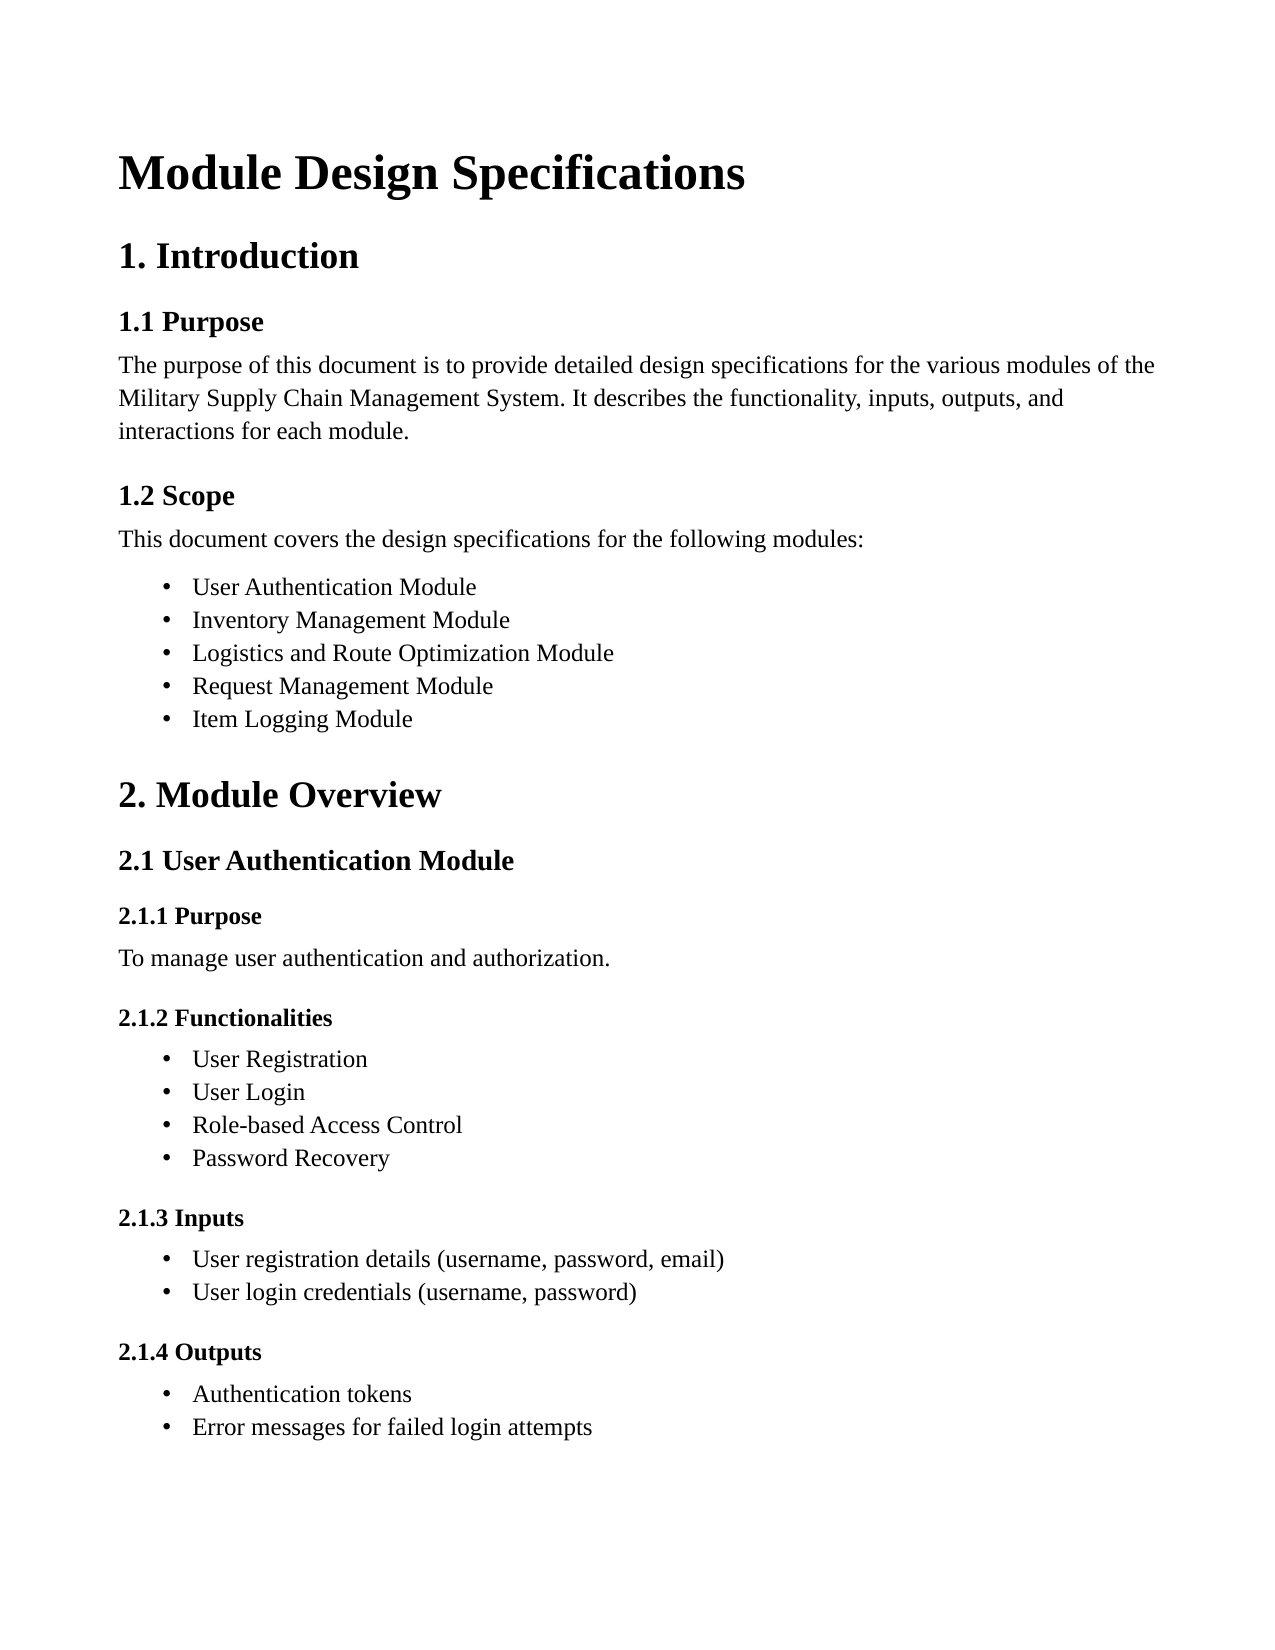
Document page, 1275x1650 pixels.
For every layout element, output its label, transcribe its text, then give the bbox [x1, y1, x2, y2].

subtitle 2.1.2 Functionalities [118, 1003, 1157, 1031]
subtitle 2.1 User Authentication Module [118, 843, 1157, 876]
text To manage user authentication and authorization. [118, 943, 1157, 971]
list Role-based Access Control [162, 1110, 1157, 1139]
list User registration details (username, password, email) [162, 1244, 1157, 1273]
text This document covers the design specifications for the following modules: [118, 524, 1157, 553]
list User login credentials (username, password) [162, 1277, 1157, 1306]
list Item Logging Module [162, 704, 1157, 733]
list Password Recovery [162, 1143, 1157, 1172]
list User Registration [162, 1044, 1157, 1073]
list Request Management Module [162, 671, 1157, 700]
subtitle Module Design Specifications [118, 143, 1157, 201]
text The purpose of this document is to provide detailed design specifications for the various modules of the Military Supply Chain Management System. It describes the functionality, inputs, outputs, and interactions for each module. [118, 350, 1157, 445]
subtitle 1. Introduction [118, 234, 1157, 277]
list User Authentication Module [162, 572, 1157, 601]
list Logistics and Route Optimization Module [162, 638, 1157, 667]
subtitle 2. Module Overview [118, 773, 1157, 816]
list Error messages for failed login attempts [162, 1412, 1157, 1441]
subtitle 2.1.4 Outputs [118, 1337, 1157, 1366]
subtitle 1.2 Scope [118, 478, 1157, 512]
list User Login [162, 1077, 1157, 1106]
list Authentication tokens [162, 1379, 1157, 1407]
subtitle 1.1 Purpose [118, 304, 1157, 338]
list Inventory Management Module [162, 605, 1157, 634]
subtitle 2.1.3 Inputs [118, 1203, 1157, 1232]
subtitle 2.1.1 Purpose [118, 901, 1157, 930]
